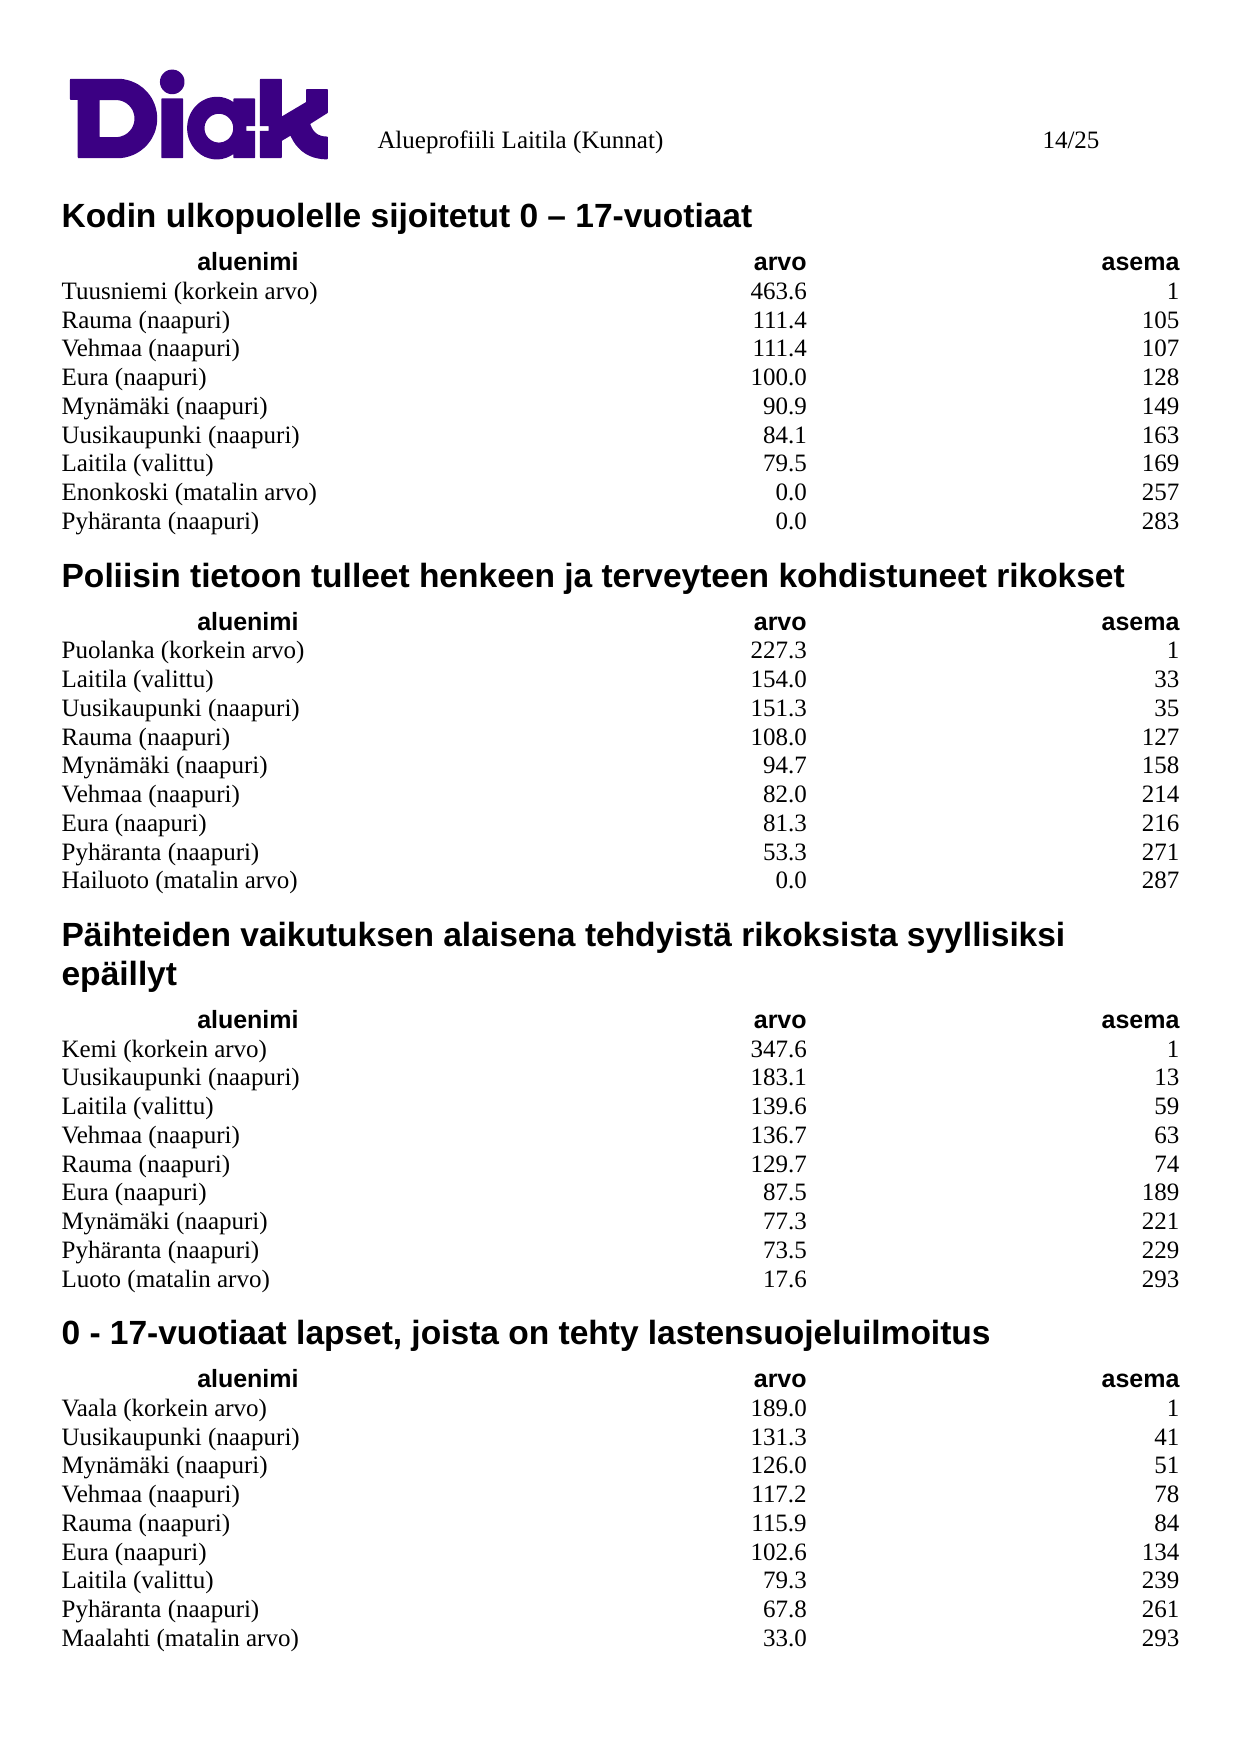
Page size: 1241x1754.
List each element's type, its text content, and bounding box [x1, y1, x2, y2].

table_cell 35 [806, 693, 1179, 722]
table_cell 293 [806, 1264, 1179, 1292]
table_cell 287 [806, 866, 1179, 894]
table_cell 107 [806, 334, 1179, 362]
table_cell Mynämäki (naapuri) [61, 391, 434, 420]
table_cell 59 [806, 1091, 1179, 1120]
table_cell 257 [806, 477, 1179, 506]
table_cell 100.0 [434, 362, 806, 391]
subtitle Kodin ulkopuolelle sijoitetut 0 – 17-vuotiaat [61, 196, 1179, 235]
table_cell 79.3 [434, 1566, 806, 1594]
table_cell 90.9 [434, 391, 806, 420]
table_cell Kemi (korkein arvo) [61, 1034, 434, 1062]
table_cell 117.2 [434, 1479, 806, 1508]
table_cell Rauma (naapuri) [61, 722, 434, 751]
table_cell 108.0 [434, 722, 806, 751]
table_header arvo [434, 1005, 806, 1034]
table_cell 51 [806, 1451, 1179, 1479]
table_cell 149 [806, 391, 1179, 420]
table_cell 87.5 [434, 1178, 806, 1206]
table_cell 111.4 [434, 334, 806, 362]
table_cell 229 [806, 1235, 1179, 1264]
table_header asema [806, 1005, 1179, 1034]
table_cell 94.7 [434, 751, 806, 779]
table_cell 1 [806, 1034, 1179, 1062]
table_cell 82.0 [434, 779, 806, 808]
table_cell 63 [806, 1120, 1179, 1149]
table_cell Tuusniemi (korkein arvo) [61, 276, 434, 305]
table_cell 111.4 [434, 305, 806, 333]
table_cell 214 [806, 779, 1179, 808]
table_cell Maalahti (matalin arvo) [61, 1623, 434, 1652]
table_cell 67.8 [434, 1594, 806, 1623]
table_cell 115.9 [434, 1508, 806, 1537]
table_cell 78 [806, 1479, 1179, 1508]
table_cell Vehmaa (naapuri) [61, 334, 434, 362]
table_cell 261 [806, 1594, 1179, 1623]
table_cell Laitila (valittu) [61, 1091, 434, 1120]
table_cell 105 [806, 305, 1179, 333]
table_cell Luoto (matalin arvo) [61, 1264, 434, 1292]
table_cell 73.5 [434, 1235, 806, 1264]
table_cell 463.6 [434, 276, 806, 305]
table_cell 0.0 [434, 866, 806, 894]
table_cell Mynämäki (naapuri) [61, 751, 434, 779]
table_cell 283 [806, 506, 1179, 535]
table_cell Vehmaa (naapuri) [61, 1479, 434, 1508]
table_cell 128 [806, 362, 1179, 391]
table_cell 102.6 [434, 1537, 806, 1566]
table_cell 127 [806, 722, 1179, 751]
table_cell Laitila (valittu) [61, 449, 434, 477]
table_cell Mynämäki (naapuri) [61, 1451, 434, 1479]
table_cell 81.3 [434, 808, 806, 837]
table_cell 84 [806, 1508, 1179, 1537]
table_cell 169 [806, 449, 1179, 477]
table_cell 126.0 [434, 1451, 806, 1479]
table_cell Eura (naapuri) [61, 808, 434, 837]
subtitle Päihteiden vaikutuksen alaisena tehdyistä rikoksista syyllisiksi epäillyt [61, 915, 1179, 992]
table_cell 227.3 [434, 636, 806, 664]
table_cell 158 [806, 751, 1179, 779]
table_cell Vehmaa (naapuri) [61, 779, 434, 808]
table_header arvo [434, 247, 806, 276]
table_cell Uusikaupunki (naapuri) [61, 1063, 434, 1091]
table_cell Enonkoski (matalin arvo) [61, 477, 434, 506]
table_header aluenimi [61, 607, 434, 636]
table_cell Rauma (naapuri) [61, 1149, 434, 1177]
table_cell 79.5 [434, 449, 806, 477]
table_cell Laitila (valittu) [61, 1566, 434, 1594]
table_cell 151.3 [434, 693, 806, 722]
table_cell 33.0 [434, 1623, 806, 1652]
table_cell 77.3 [434, 1206, 806, 1235]
table_header arvo [434, 1364, 806, 1393]
table_cell 347.6 [434, 1034, 806, 1062]
table_cell 33 [806, 664, 1179, 693]
table_cell 293 [806, 1623, 1179, 1652]
table_cell 271 [806, 837, 1179, 866]
table_cell Eura (naapuri) [61, 362, 434, 391]
subtitle 0 - 17-vuotiaat lapset, joista on tehty lastensuojeluilmoitus [61, 1313, 1179, 1352]
table_cell Uusikaupunki (naapuri) [61, 1422, 434, 1451]
table_cell 41 [806, 1422, 1179, 1451]
table_header asema [806, 1364, 1179, 1393]
table_cell 17.6 [434, 1264, 806, 1292]
table_cell 0.0 [434, 477, 806, 506]
table_cell Pyhäranta (naapuri) [61, 837, 434, 866]
table_cell 221 [806, 1206, 1179, 1235]
table_cell 239 [806, 1566, 1179, 1594]
table_cell Uusikaupunki (naapuri) [61, 420, 434, 448]
table_header asema [806, 607, 1179, 636]
table_cell 1 [806, 636, 1179, 664]
table_cell 134 [806, 1537, 1179, 1566]
table_cell Eura (naapuri) [61, 1178, 434, 1206]
table_cell Pyhäranta (naapuri) [61, 1235, 434, 1264]
table_cell 154.0 [434, 664, 806, 693]
table_cell 1 [806, 276, 1179, 305]
table_cell Hailuoto (matalin arvo) [61, 866, 434, 894]
table_cell 139.6 [434, 1091, 806, 1120]
subtitle Poliisin tietoon tulleet henkeen ja terveyteen kohdistuneet rikokset [61, 556, 1179, 594]
table_header aluenimi [61, 1005, 434, 1034]
table_cell Eura (naapuri) [61, 1537, 434, 1566]
table_cell 136.7 [434, 1120, 806, 1149]
table_header aluenimi [61, 247, 434, 276]
table_cell 189 [806, 1178, 1179, 1206]
table_cell 183.1 [434, 1063, 806, 1091]
table_cell 53.3 [434, 837, 806, 866]
table_cell Pyhäranta (naapuri) [61, 1594, 434, 1623]
table_cell 13 [806, 1063, 1179, 1091]
table_cell 189.0 [434, 1393, 806, 1422]
table_cell 163 [806, 420, 1179, 448]
table_cell Vaala (korkein arvo) [61, 1393, 434, 1422]
table_cell 84.1 [434, 420, 806, 448]
table_cell Uusikaupunki (naapuri) [61, 693, 434, 722]
table_cell Laitila (valittu) [61, 664, 434, 693]
table_cell Mynämäki (naapuri) [61, 1206, 434, 1235]
table_cell 129.7 [434, 1149, 806, 1177]
table_cell 1 [806, 1393, 1179, 1422]
table_cell Pyhäranta (naapuri) [61, 506, 434, 535]
table_cell 131.3 [434, 1422, 806, 1451]
table_cell Rauma (naapuri) [61, 1508, 434, 1537]
table_cell Puolanka (korkein arvo) [61, 636, 434, 664]
table_header arvo [434, 607, 806, 636]
table_header aluenimi [61, 1364, 434, 1393]
table_header asema [806, 247, 1179, 276]
table_cell Rauma (naapuri) [61, 305, 434, 333]
table_cell Vehmaa (naapuri) [61, 1120, 434, 1149]
table_cell 74 [806, 1149, 1179, 1177]
table_cell 216 [806, 808, 1179, 837]
table_cell 0.0 [434, 506, 806, 535]
